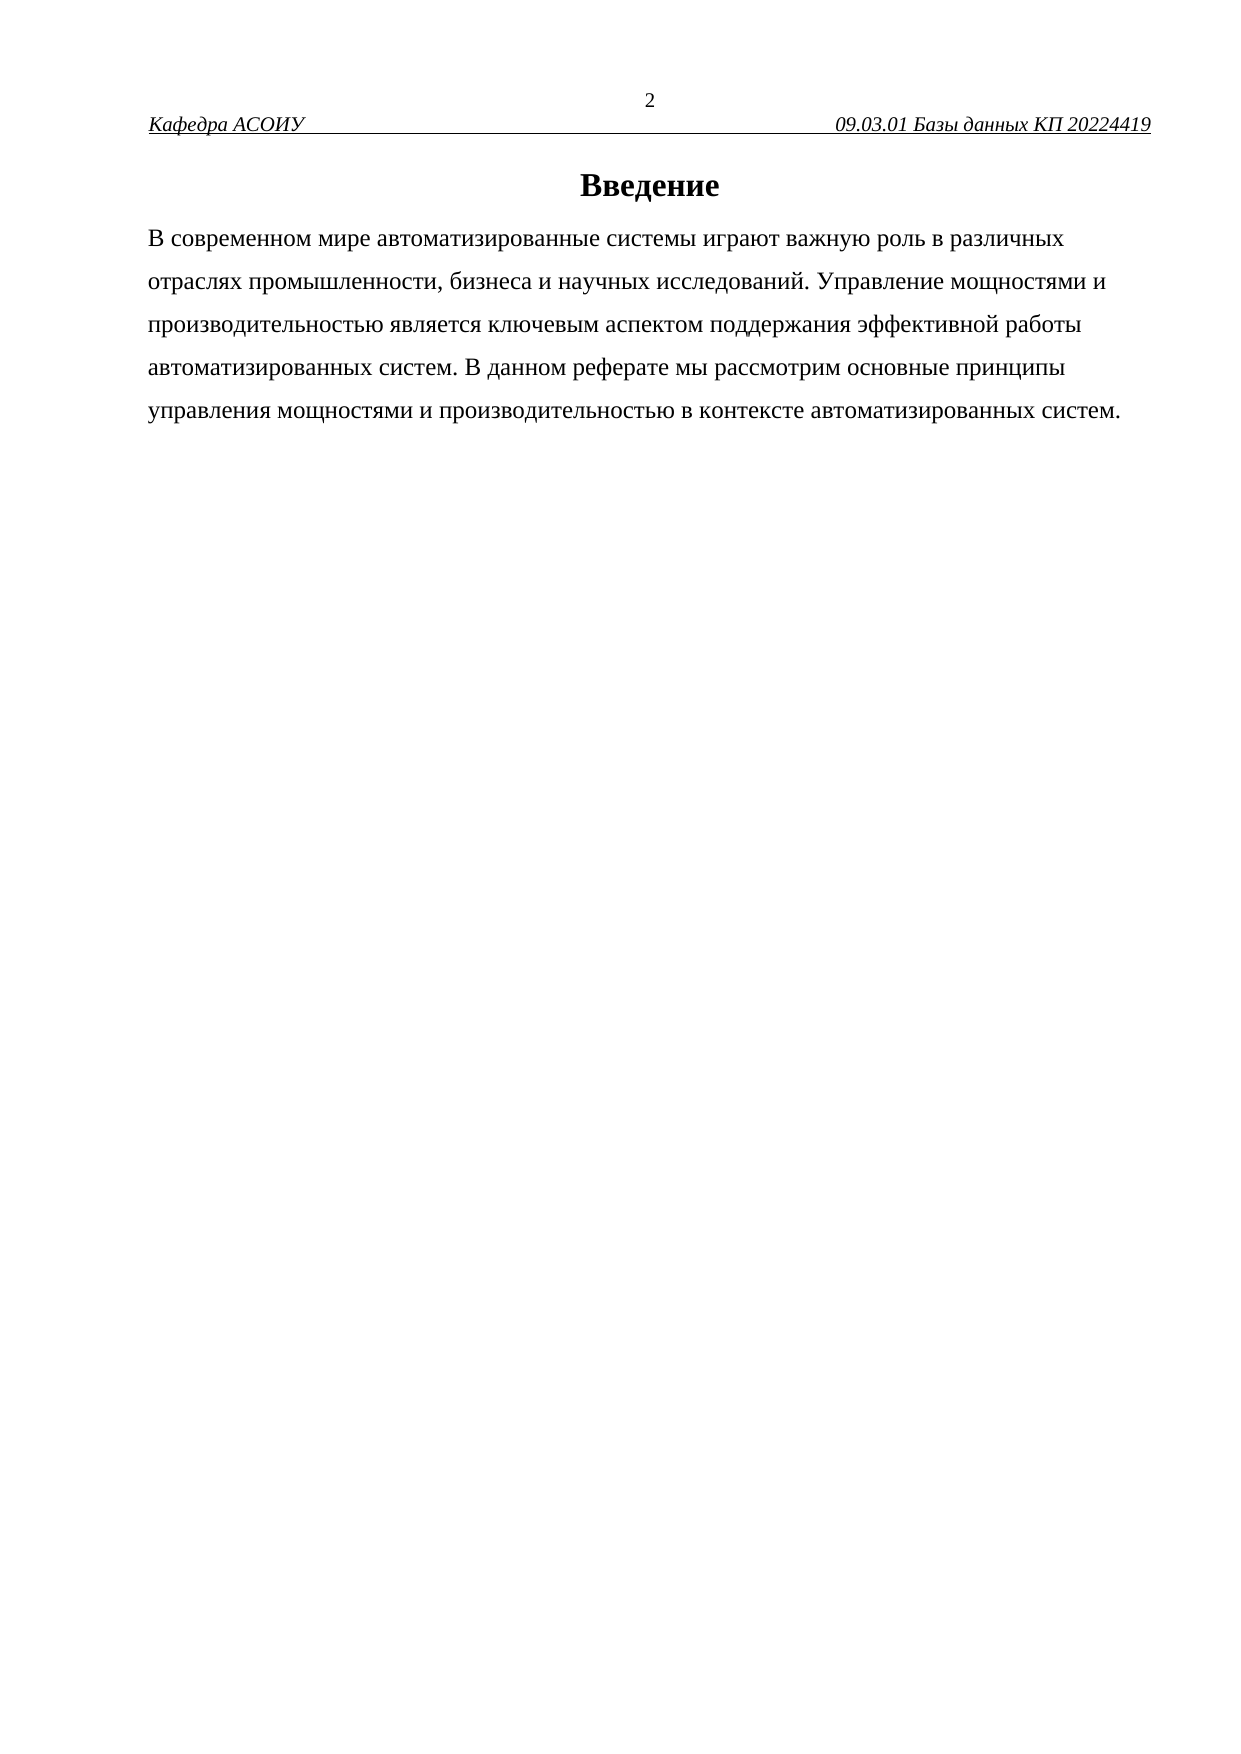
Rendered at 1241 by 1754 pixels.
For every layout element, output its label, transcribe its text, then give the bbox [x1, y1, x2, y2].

text В современном мире автоматизированные системы играют важную роль в различных отраслях промышленности, бизнеса и научных исследований. Управление мощностями и производительностью является ключевым аспектом поддержания эффективной работы автоматизированных систем. В данном реферате мы рассмотрим основные принципы управления мощностями и производительностью в контексте автоматизированных систем. [148, 223, 1152, 424]
text Введение [148, 165, 1152, 204]
